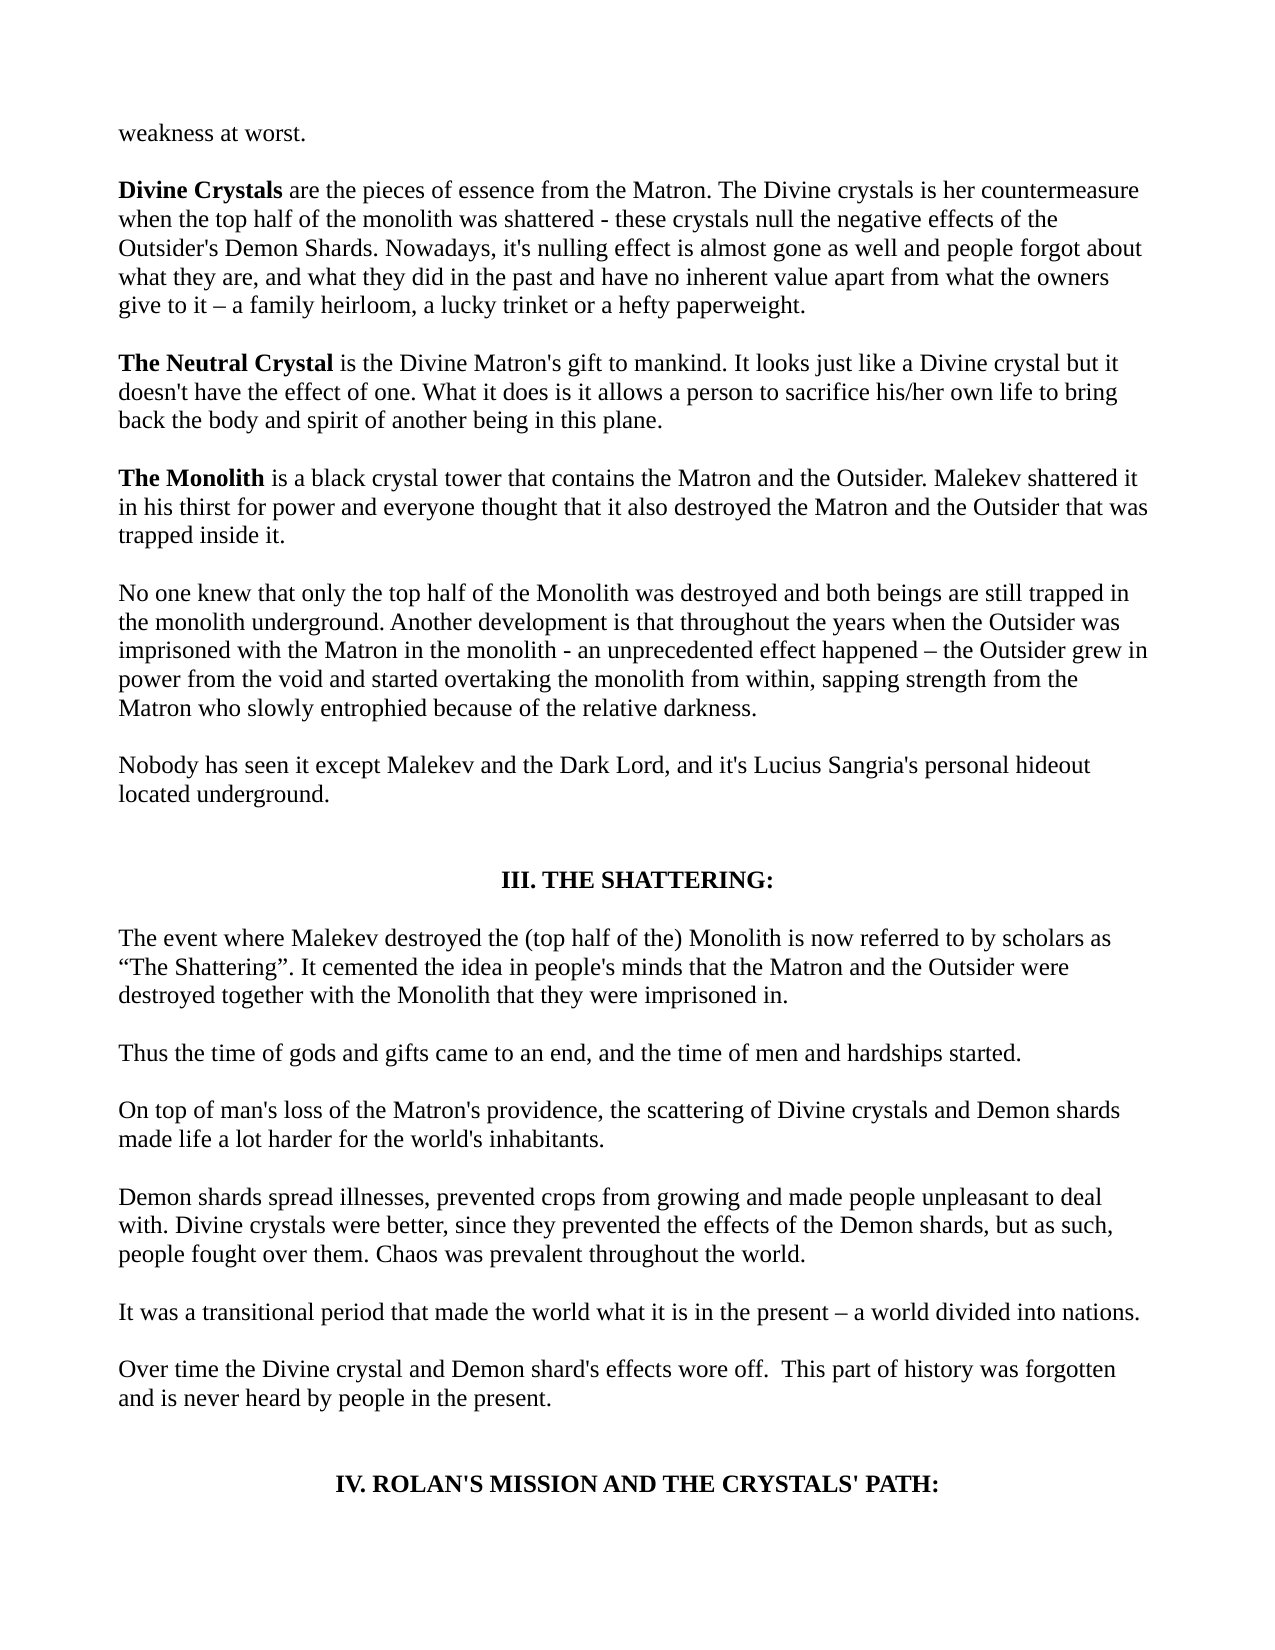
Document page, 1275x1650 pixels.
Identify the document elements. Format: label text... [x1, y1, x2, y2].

text Thus the time of gods and gifts came to an end, and the time of men and hardships started. [118, 1038, 1157, 1067]
text Over time the Divine crystal and Demon shard's effects wore off. This part of history was forgotten and is never heard by people in the present. [118, 1354, 1157, 1412]
text Nobody has seen it except Malekev and the Dark Lord, and it's Lucius Sangria's personal hideout located underground. [118, 751, 1157, 808]
text No one knew that only the top half of the Monolith was destroyed and both beings are still trapped in the monolith underground. Another development is that throughout the years when the Outsider was imprisoned with the Matron in the monolith - an unprecedented effect happened – the Outsider grew in power from the void and started overtaking the monolith from within, sapping strength from the Matron who slowly entrophied because of the relative darkness. [118, 578, 1157, 722]
text Demon shards spread illnesses, prevented crops from growing and made people unpleasant to deal with. Divine crystals were better, since they prevented the effects of the Demon shards, but as such, people fought over them. Chaos was prevalent throughout the world. [118, 1182, 1157, 1268]
text III. THE SHATTERING: [118, 866, 1157, 894]
text On top of man's loss of the Matron's providence, the scattering of Divine crystals and Demon shards made life a lot harder for the world's inhabitants. [118, 1096, 1157, 1153]
text It was a transitional period that made the world what it is in the present – a world divided into nations. [118, 1297, 1157, 1326]
text The Monolith is a black crystal tower that contains the Matron and the Outsider. Malekev shattered it in his thirst for power and everyone thought that it also destroyed the Matron and the Outsider that was trapped inside it. [118, 463, 1157, 549]
text The Neutral Crystal is the Divine Matron's gift to mankind. It looks just like a Divine crystal but it doesn't have the effect of one. What it does is it allows a person to sacrifice his/her own life to bring back the body and spirit of another being in this plane. [118, 348, 1157, 434]
text The event where Malekev destroyed the (top half of the) Monolith is now referred to by scholars as “The Shattering”. It cemented the idea in people's minds that the Matron and the Outsider were destroyed together with the Monolith that they were imprisoned in. [118, 923, 1157, 1009]
text Divine Crystals are the pieces of essence from the Matron. The Divine crystals is her countermeasure when the top half of the monolith was shattered - these crystals null the negative effects of the Outsider's Demon Shards. Nowadays, it's nulling effect is almost gone as well and people forgot about what they are, and what they did in the past and have no inherent value apart from what the owners give to it – a family heirloom, a lucky trinket or a hefty paperweight. [118, 176, 1157, 319]
text IV. ROLAN'S MISSION AND THE CRYSTALS' PATH: [118, 1469, 1157, 1498]
text weakness at worst. [118, 118, 1157, 147]
